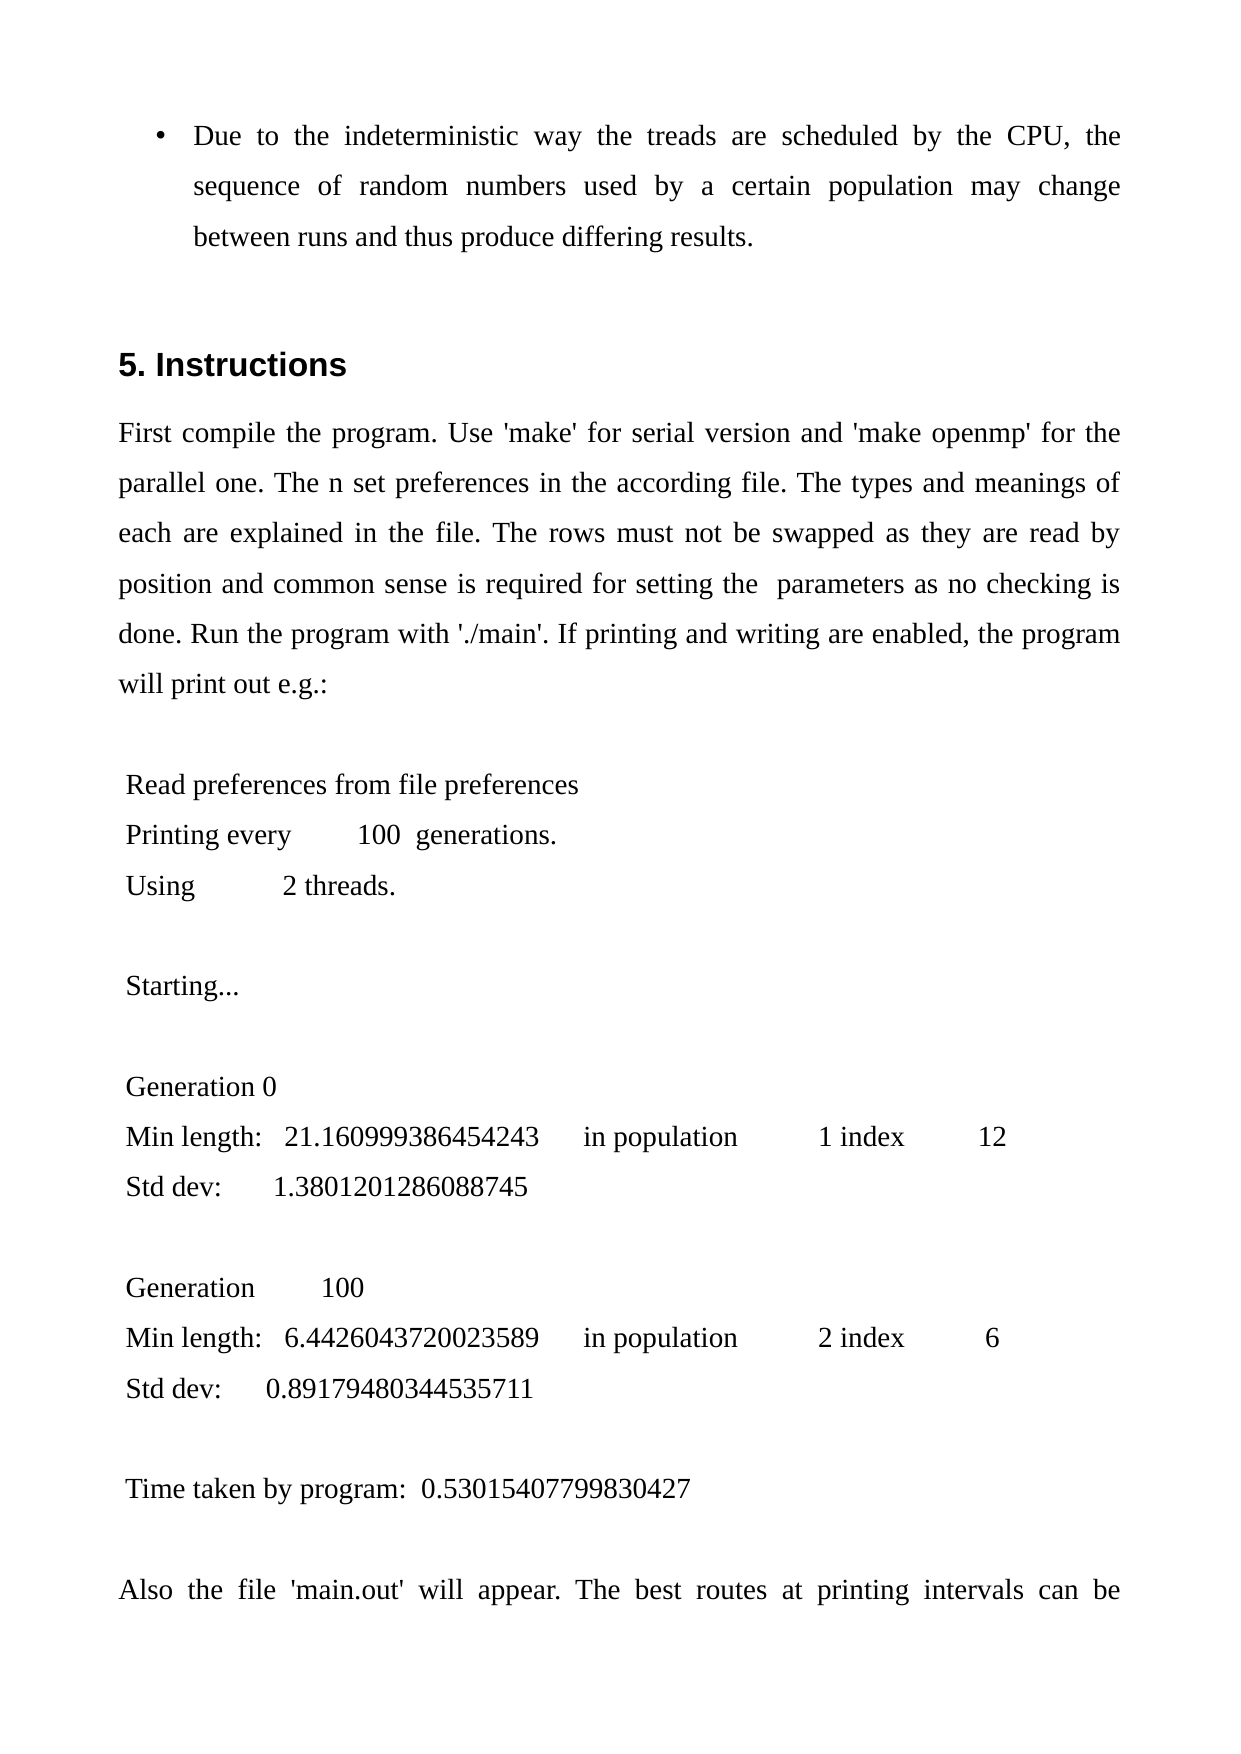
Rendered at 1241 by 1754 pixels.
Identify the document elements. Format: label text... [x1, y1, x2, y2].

text Printing every 100 generations. [118, 817, 1122, 851]
subtitle 5. Instructions [118, 344, 1122, 383]
list Due to the indeterministic way the treads are scheduled by the CPU, the sequence of random numbers used by a certain population may change between runs and thus produce differing results. [156, 118, 1122, 252]
text Generation 0 [118, 1069, 1122, 1102]
text Using 2 threads. [118, 868, 1122, 901]
text Std dev: 1.3801201286088745 [118, 1169, 1122, 1203]
text Time taken by program: 0.53015407799830427 [118, 1471, 1122, 1505]
text Read preferences from file preferences [118, 767, 1122, 801]
text Also the file 'main.out' will appear. The best routes at printing intervals can be [118, 1572, 1122, 1606]
text Generation 100 [118, 1270, 1122, 1304]
text Min length: 21.160999386454243 in population 1 index 12 [118, 1119, 1122, 1153]
text Std dev: 0.89179480344535711 [118, 1371, 1122, 1404]
text First compile the program. Use 'make' for serial version and 'make openmp' for the parallel one. The n set preferences in the according file. The types and meanings of each are explained in the file. The rows must not be swapped as they are read by position and common sense is required for setting the parameters as no checking is done. Run the program with './main'. If printing and writing are enabled, the program will print out e.g.: [118, 415, 1122, 700]
text Min length: 6.4426043720023589 in population 2 index 6 [118, 1321, 1122, 1354]
text Starting... [118, 968, 1122, 1002]
